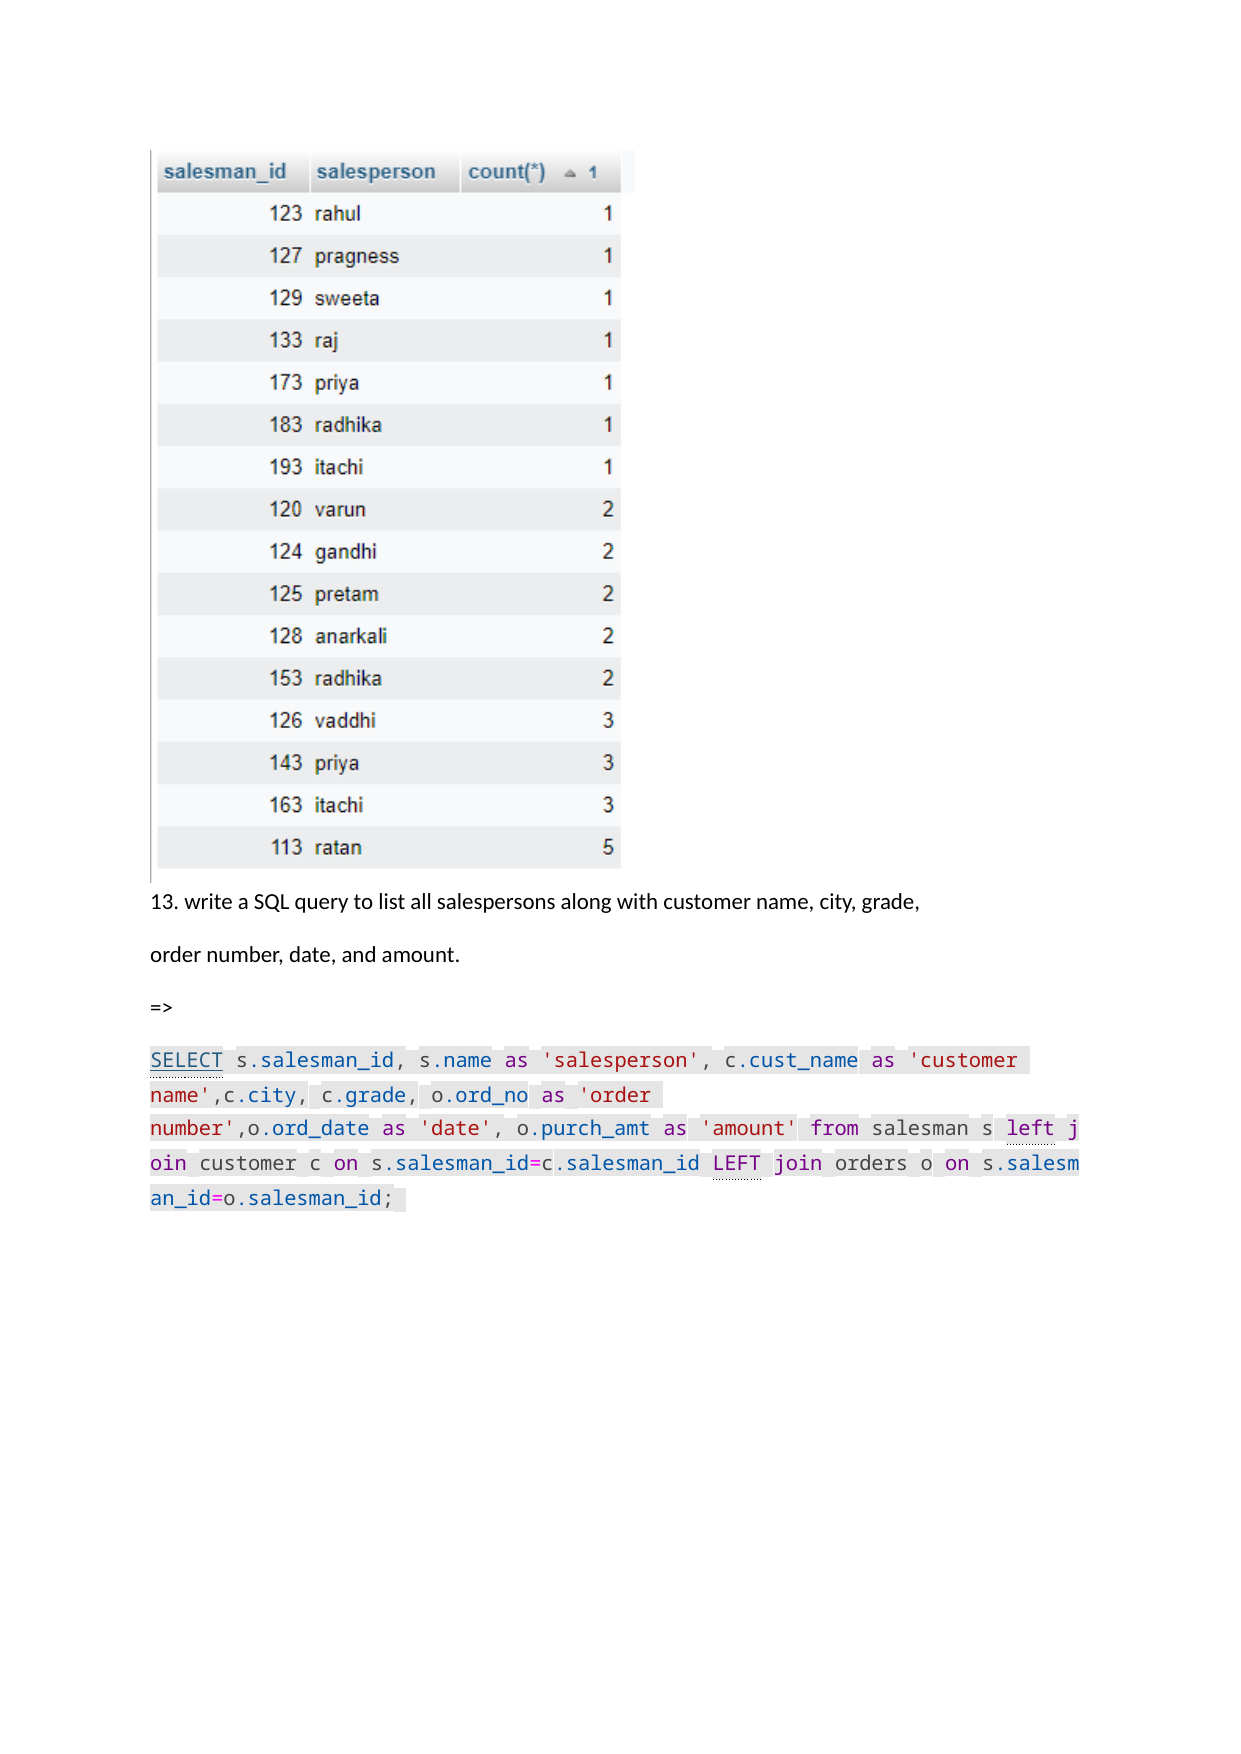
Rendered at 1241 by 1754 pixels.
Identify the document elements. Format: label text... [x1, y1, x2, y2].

text SELECT s.salesman_id, s.name as 'salesperson', c.cust_name as 'customer name',c.city, c.grade, o.ord_no as 'order number',o.ord_date as 'date', o.purch_amt as 'amount' from salesman s left join customer c on s.salesman_id=c.salesman_id LEFT join orders o on s.salesman_id=o.salesman_id; [150, 1046, 1090, 1212]
text => [150, 993, 1090, 1021]
text order number, date, and amount. [150, 940, 1090, 968]
text 13. write a SQL query to list all salespersons along with customer name, city, grade, [150, 786, 1090, 915]
picture [150, 150, 639, 883]
